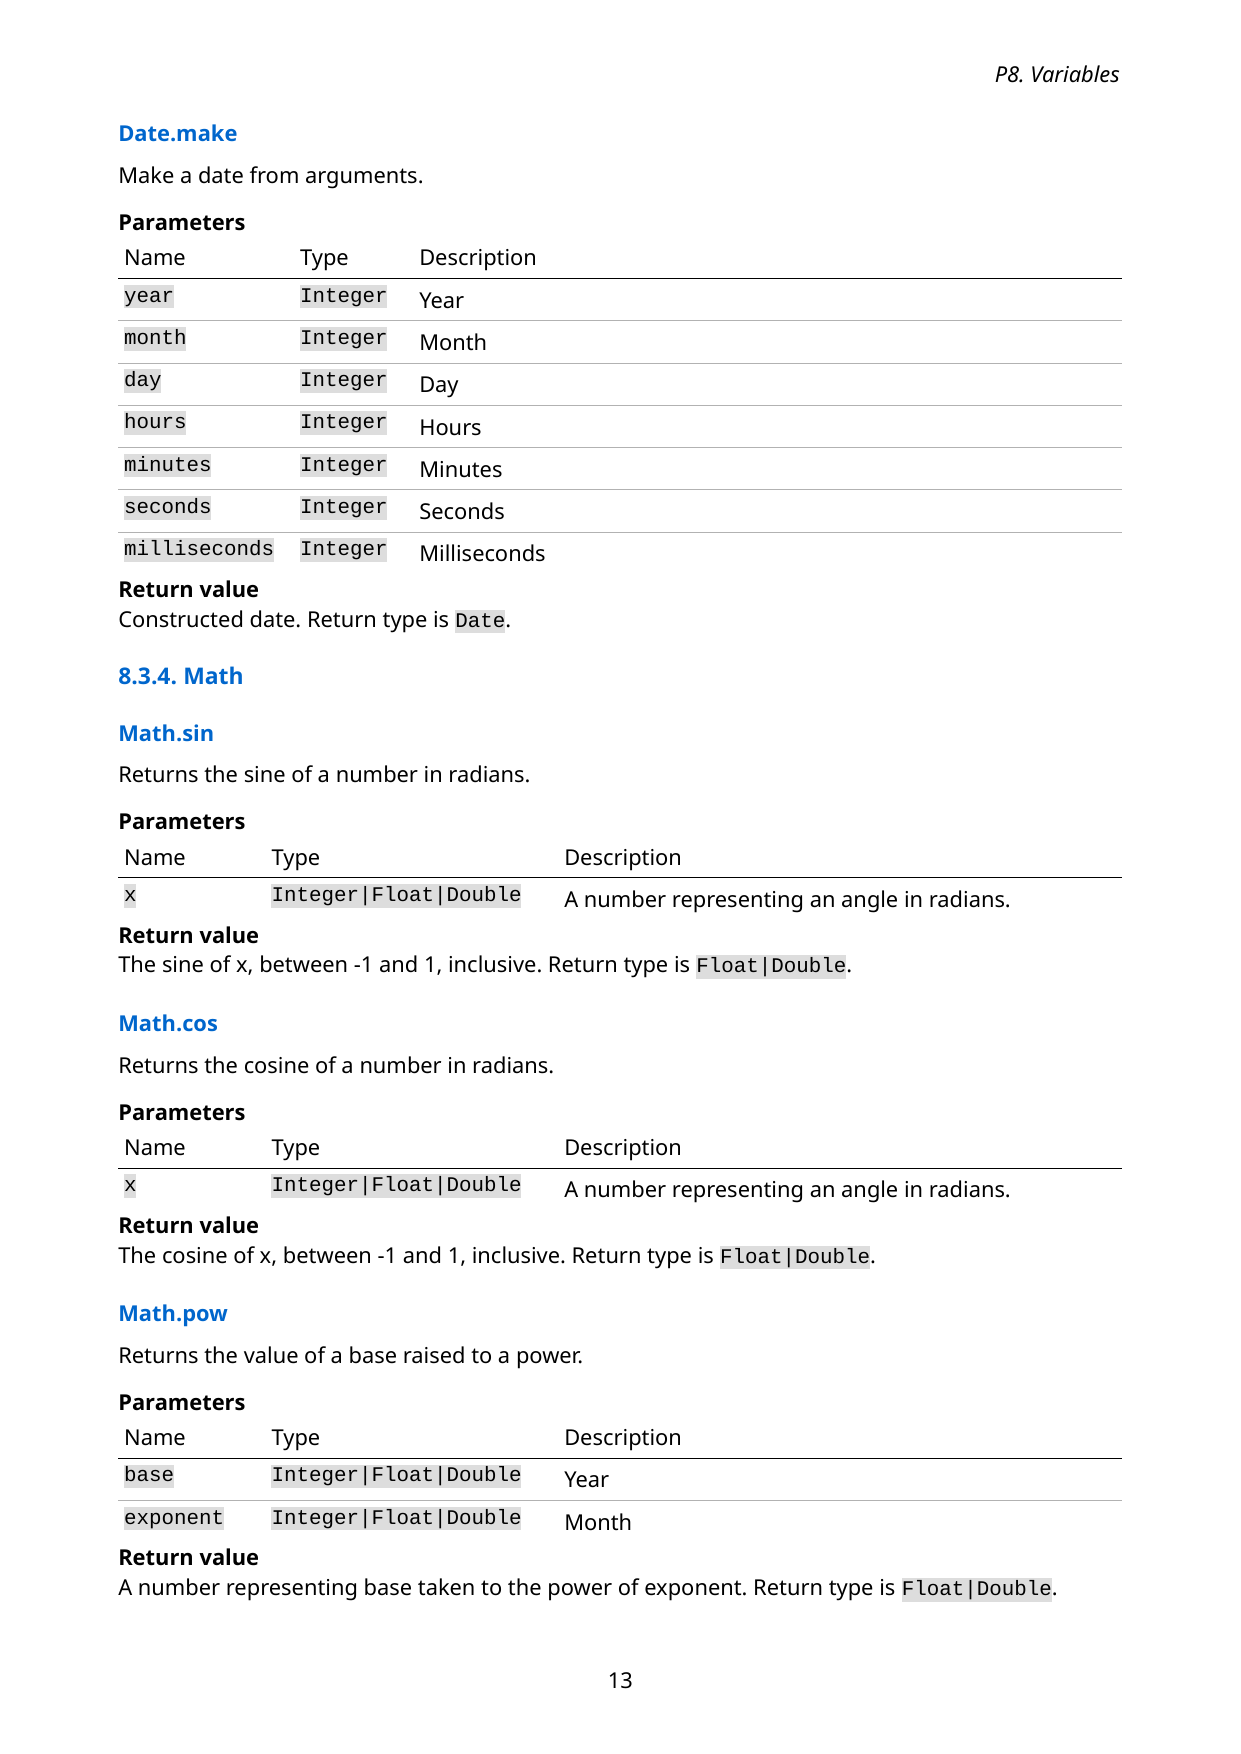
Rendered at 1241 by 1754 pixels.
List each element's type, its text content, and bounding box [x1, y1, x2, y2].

table_cell A number representing an angle in radians. [558, 1169, 1122, 1210]
table_cell Year [414, 279, 1122, 320]
table_cell Integer [294, 490, 413, 532]
table_header Name [118, 237, 294, 278]
table_cell Milliseconds [414, 533, 1122, 574]
table_header Type [266, 1126, 558, 1167]
table_cell exponent [118, 1501, 266, 1542]
table_header Description [414, 237, 1122, 278]
table_cell Minutes [414, 448, 1122, 489]
text Constructed date. Return type is Date. [118, 604, 1122, 633]
text Make a date from arguments. [118, 160, 1122, 190]
text Return value [118, 1210, 1122, 1239]
table_cell Integer|Float|Double [266, 1501, 558, 1542]
table_cell Hours [414, 406, 1122, 447]
subtitle Date.make [118, 118, 1122, 148]
text Return value [118, 919, 1122, 949]
table_cell Year [558, 1459, 1122, 1500]
table_cell Integer [294, 279, 413, 320]
table_header Type [294, 237, 413, 278]
table_header Type [266, 1416, 558, 1458]
text The sine of x, between -1 and 1, inclusive. Return type is Float|Double. [118, 949, 1122, 979]
table_cell x [118, 878, 266, 919]
table_cell Integer [294, 406, 413, 447]
table_cell hours [118, 406, 294, 447]
table_cell day [118, 364, 294, 405]
text Parameters [118, 1387, 1122, 1416]
subtitle Math.cos [118, 1008, 1122, 1038]
table_header Description [558, 1416, 1122, 1458]
table_cell Integer [294, 533, 413, 574]
table_cell minutes [118, 448, 294, 489]
table_cell Month [558, 1501, 1122, 1542]
text Parameters [118, 1096, 1122, 1126]
table_cell Day [414, 364, 1122, 405]
table_cell milliseconds [118, 533, 294, 574]
text Returns the sine of a number in radians. [118, 759, 1122, 789]
table_cell Integer [294, 364, 413, 405]
table_header Description [558, 1126, 1122, 1167]
table_cell month [118, 321, 294, 362]
text Parameters [118, 806, 1122, 836]
text Parameters [118, 207, 1122, 237]
table_header Description [558, 836, 1122, 877]
table_header Name [118, 836, 266, 877]
table_cell seconds [118, 490, 294, 532]
text The cosine of x, between -1 and 1, inclusive. Return type is Float|Double. [118, 1239, 1122, 1269]
text A number representing base taken to the power of exponent. Return type is Float|Double. [118, 1572, 1122, 1602]
table_header Type [266, 836, 558, 877]
text Return value [118, 574, 1122, 604]
subtitle Math.pow [118, 1298, 1122, 1328]
table_cell x [118, 1169, 266, 1210]
table_cell Integer|Float|Double [266, 1459, 558, 1500]
table_cell Month [414, 321, 1122, 362]
table_cell Integer [294, 321, 413, 362]
table_cell A number representing an angle in radians. [558, 878, 1122, 919]
text Return value [118, 1542, 1122, 1572]
table_cell Integer|Float|Double [266, 878, 558, 919]
subtitle Math [118, 660, 1122, 691]
table_cell Seconds [414, 490, 1122, 532]
text Returns the value of a base raised to a power. [118, 1340, 1122, 1369]
text Returns the cosine of a number in radians. [118, 1049, 1122, 1079]
table_cell Integer|Float|Double [266, 1169, 558, 1210]
table_header Name [118, 1416, 266, 1458]
subtitle Math.sin [118, 718, 1122, 748]
table_cell Integer [294, 448, 413, 489]
table_header Name [118, 1126, 266, 1167]
table_cell year [118, 279, 294, 320]
table_cell base [118, 1459, 266, 1500]
